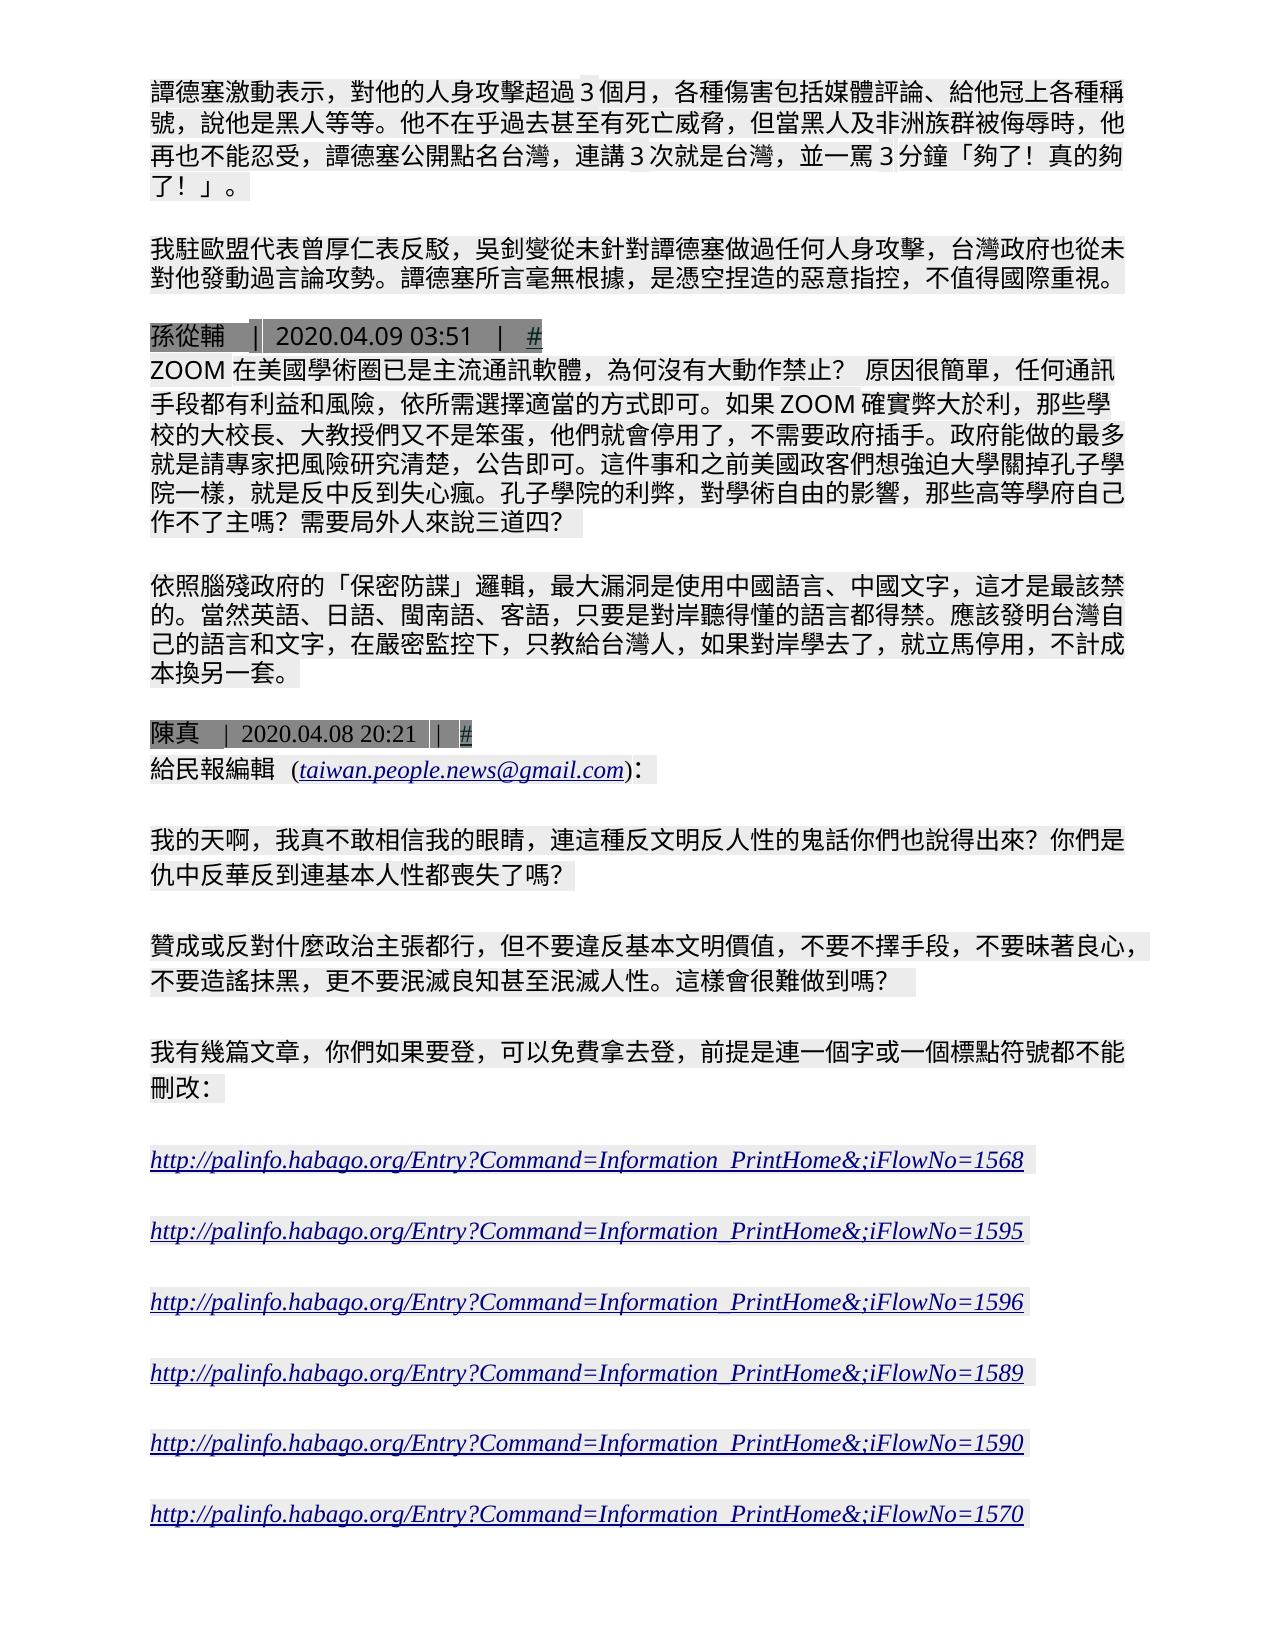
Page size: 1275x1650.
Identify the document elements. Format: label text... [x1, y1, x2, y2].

text 給民報編輯 (taiwan.people.news@gmail.com)： 我的天啊，我真不敢相信我的眼睛，連這種反文明反人性的鬼話你們也說得出來？你們是仇中反華反到連基本人性都喪失了嗎？ 贊成或反對什麼政治主張都行，但不要違反基本文明價值，不要不擇手段，不要昧著良心，不要造謠抹黑，更不要泯滅良知甚至泯滅人性。這樣會很難做到嗎？ 我有幾篇文章，你們如果要登，可以免費拿去登，前提是連一個字或一個標點符號都不能刪改： http://palinfo.habago.org/Entry?Command=Information_PrintHome&;iFlowNo=1568 http://palinfo.habago.org/Entry?Command=Information_PrintHome&;iFlowNo=1595 http://palinfo.habago.org/Entry?Command=Information_PrintHome&;iFlowNo=1596 http://palinfo.habago.org/Entry?Command=Information_PrintHome&;iFlowNo=1589 http://palinfo.habago.org/Entry?Command=Information_PrintHome&;iFlowNo=1590 http://palinfo.habago.org/Entry?Command=Information_PrintHome&;iFlowNo=1570 陳真2020. 04. 08. ===================== 【專文】中國偷偷迴避國際條約禁止生物武器 民報新聞 2020年4月8日 第一次世界大戰以來的一百年裡，許多軍事衝突告訴我們，人類在任何情況下都不允許使用生化武器。這項諒解是在1969年聯合國裁軍論壇下開始的，它是對一項禁止生物和化學武器的國際條約的初步討論。到1972年4月10日，開放了具有法律約束力的條約，供各國之間簽署。《生物武器公約》於1975年3月26日生效。包括中國（1984年11月15日核準）在內的幾乎所有國家都是簽字國。 在總括的保護下，所有簽署國均負有法律義務，不得開發，生產，儲存，出售，部署，交付，或獲取，任何形式的彈藥，包括砲彈，彈丸，導彈，機載車輛等生物武器。 然而，該條約具嚴重失策(不是因為缺乏才智，而是由於人類的不完善想像力)，而中國也無意中發現了一種出乎意料的方式來規避該條約將生物武器定為非法的法律約束力：在過去漫長的歲月裡與野生動物交往並逐漸發展免疫力防禦多種病毒，許多中國勞動群體已成為無症狀的病毒傳播者。這些團體的成員以“一帶一路”的方式，而不是以《生物武器公約》所禁止的任何裝置形式，在不違反國際條約的情況下投射生物武器並合法滲透其他國家。 人形病毒噴霧器有如炸彈客 到底此一策略是無意的，偶然的還是秘密的？沒人知道。簡而言之，無論其結果如何，都沒有超過中國社會在千年中發展起來的任何道德門檻。 當涉及到生存的鬥爭，正如他們的語言所揭示的，中國的價值是絕對殘酷的。“寧為玉碎，不為瓦全”-“寧願是破碎的玉，也不願是完整的黏土”。“玉石俱焚, 兩敗俱傷” —“玉石都被殲滅，兩方都傷亡”。這些話語，在面對挑戰時深深紮根於中國所有人的腦海，無論付出什麼代價，都意味著相互毀滅。 考慮到當前的武漢病毒大流行及其影響，中國的行動完全符合這種心態。從中國的角度來看，這沒什麼大不了的。在超過12億的人口中，數百萬人的流行病死亡人數對該國而言並不重要。過去，他們曾經歷過如此規模的悲劇。 面對一場嚴重的貿易戰，中國發現自己已經與美國交峰，北京可能己找到一張王牌----人形病毒噴霧器部隊比伊拉克的自殺炸彈手更具殺傷力。而且，他們的射擊完全不是違法的。 [150, 749, 1125, 1563]
text 陳真 | 2020.04.08 20:21 | # [150, 713, 1125, 749]
text ZOOM 在美國學術圈已是主流通訊軟體，為何沒有大動作禁止？ 原因很簡單，任何通訊手段都有利益和風險，依所需選擇適當的方式即可。如果ZOOM確實弊大於利，那些學校的大校長、大教授們又不是笨蛋，他們就會停用了，不需要政府插手。政府能做的最多就是請專家把風險研究清楚，公告即可。這件事和之前美國政客們想強迫大學關掉孔子學院一樣，就是反中反到失心瘋。孔子學院的利弊，對學術自由的影響，那些高等學府自己作不了主嗎？需要局外人來說三道四？ 依照腦殘政府的「保密防諜」邏輯，最大漏洞是使用中國語言、中國文字，這才是最該禁的。當然英語、日語、閩南語、客語，只要是對岸聽得懂的語言都得禁。應該發明台灣自己的語言和文字，在嚴密監控下，只教給台灣人，如果對岸學去了，就立馬停用，不計成本換另一套。 [150, 353, 1125, 688]
text 孫從輔 | 2020.04.09 03:51 | # [150, 319, 1125, 353]
text 譚德塞激動表示，對他的人身攻擊超過3個月，各種傷害包括媒體評論、給他冠上各種稱號，說他是黑人等等。他不在乎過去甚至有死亡威脅，但當黑人及非洲族群被侮辱時，他再也不能忍受，譚德塞公開點名台灣，連講3次就是台灣，並一罵3分鐘「夠了！真的夠了！」。 我駐歐盟代表曾厚仁表反駁，吳釗燮從未針對譚德塞做過任何人身攻擊，台灣政府也從未對他發動過言論攻勢。譚德塞所言毫無根據，是憑空捏造的惡意指控，不值得國際重視。 [150, 75, 1125, 294]
